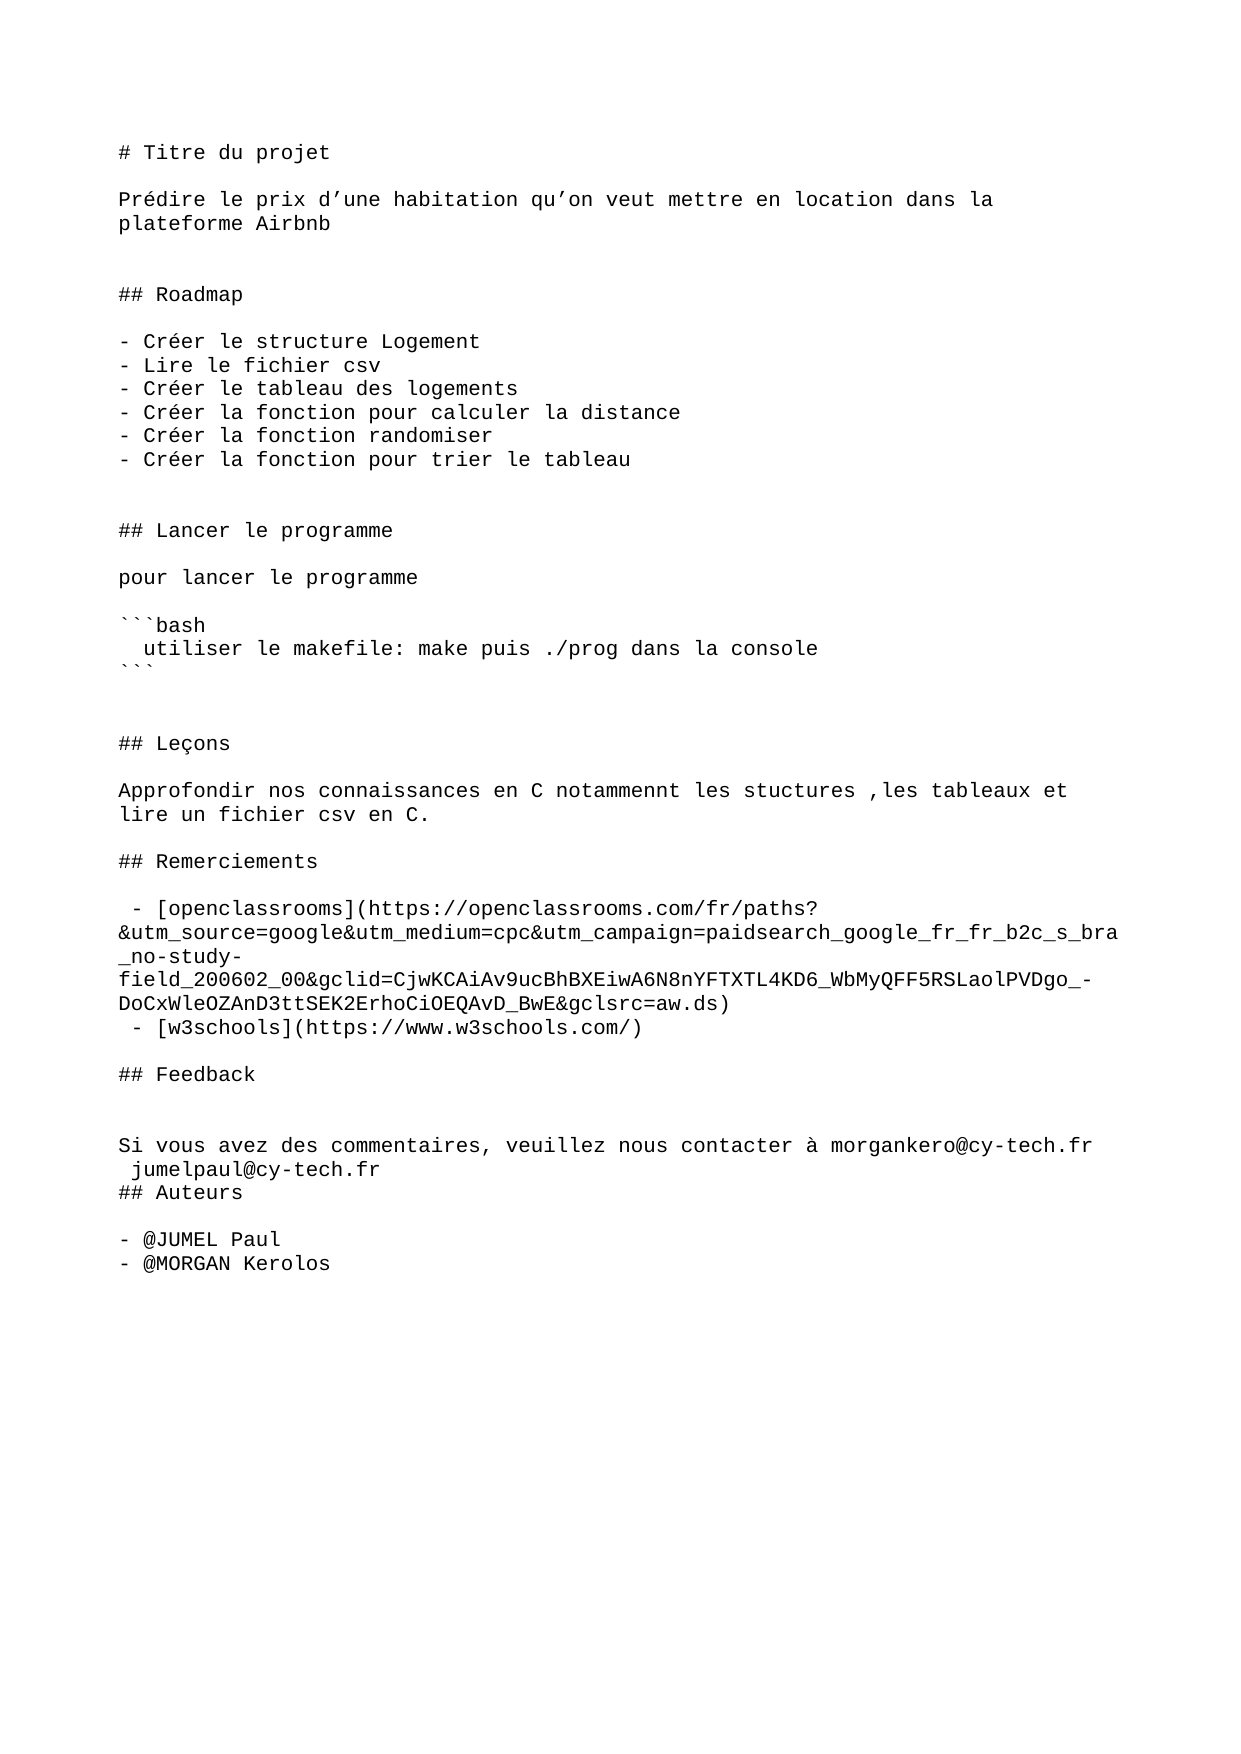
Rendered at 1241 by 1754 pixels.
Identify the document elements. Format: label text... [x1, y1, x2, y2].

text - Lire le fichier csv [118, 354, 1122, 378]
text Approfondir nos connaissances en C notammennt les stuctures ,les tableaux et lire un fichier csv en C. [118, 780, 1122, 827]
text - Créer la fonction pour calculer la distance [118, 402, 1122, 426]
text Prédire le prix d’une habitation qu’on veut mettre en location dans la plateforme Airbnb [118, 189, 1122, 236]
text - Créer la fonction pour trier le tableau [118, 449, 1122, 473]
text - Créer le structure Logement [118, 331, 1122, 354]
text ## Leçons [118, 733, 1122, 757]
text - @MORGAN Kerolos [118, 1253, 1122, 1277]
text - [openclassrooms](https://openclassrooms.com/fr/paths?&utm_source=google&utm_medium=cpc&utm_campaign=paidsearch_google_fr_fr_b2c_s_bra_no-study-field_200602_00&gclid=CjwKCAiAv9ucBhBXEiwA6N8nYFTXTL4KD6_WbMyQFF5RSLaolPVDgo_-DoCxWleOZAnD3ttSEK2ErhoCiOEQAvD_BwE&gclsrc=aw.ds) [118, 898, 1122, 1017]
text - @JUMEL Paul [118, 1229, 1122, 1253]
text ## Auteurs [118, 1182, 1122, 1206]
text ## Feedback [118, 1064, 1122, 1088]
text - Créer le tableau des logements [118, 378, 1122, 402]
text utiliser le makefile: make puis ./prog dans la console [118, 638, 1122, 662]
text ## Remerciements [118, 851, 1122, 875]
text jumelpaul@cy-tech.fr [118, 1158, 1122, 1182]
text - [w3schools](https://www.w3schools.com/) [118, 1017, 1122, 1040]
text pour lancer le programme [118, 567, 1122, 591]
text ```bash [118, 615, 1122, 638]
text ## Lancer le programme [118, 520, 1122, 544]
text # Titre du projet [118, 142, 1122, 165]
text ## Roadmap [118, 284, 1122, 307]
text Si vous avez des commentaires, veuillez nous contacter à morgankero@cy-tech.fr [118, 1135, 1122, 1158]
text - Créer la fonction randomiser [118, 426, 1122, 449]
text ``` [118, 662, 1122, 686]
